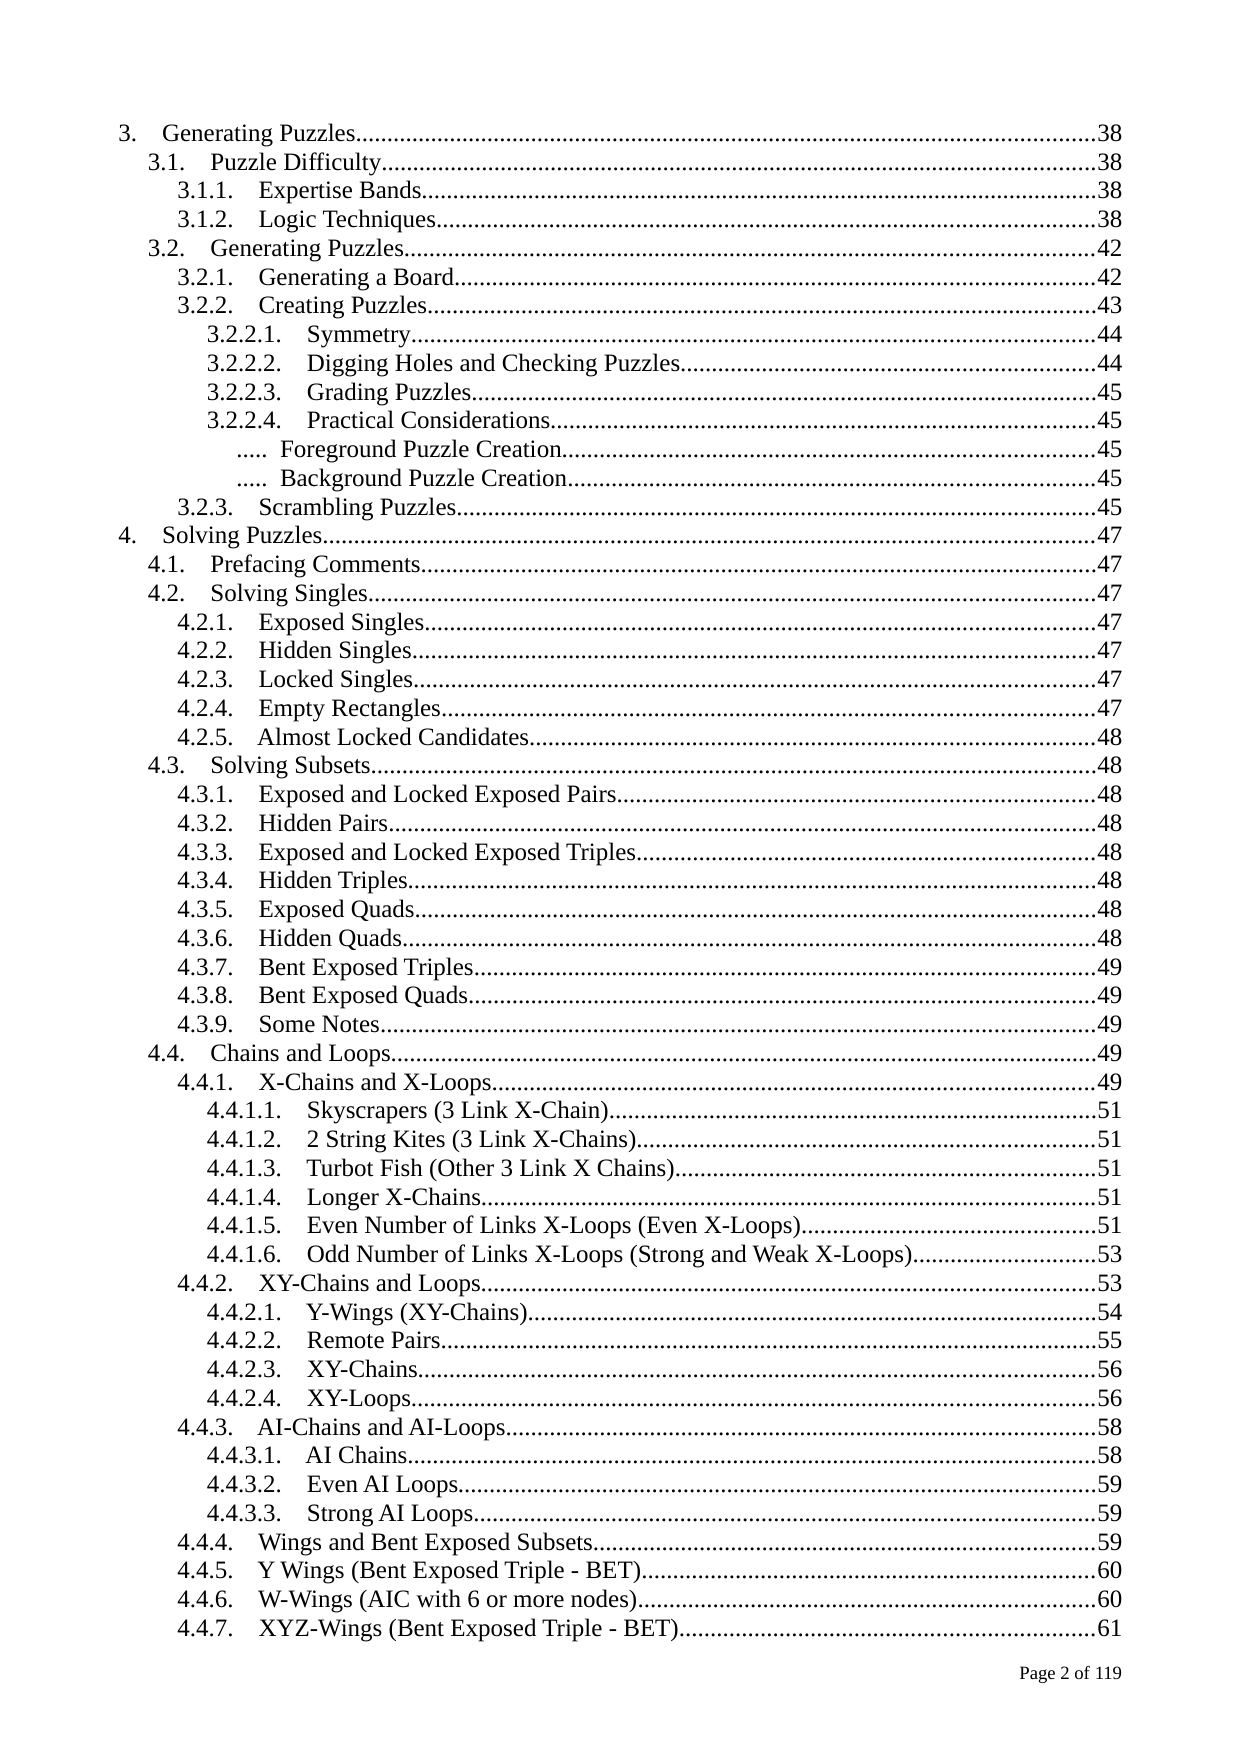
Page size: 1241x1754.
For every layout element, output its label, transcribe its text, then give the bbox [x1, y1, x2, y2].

text 3.2.2.4. Practical Considerations 45 [207, 406, 1122, 434]
text 4.4.3.3. Strong AI Loops 59 [207, 1498, 1122, 1527]
text 4.2.1. Exposed Singles 47 [177, 607, 1122, 636]
text 4.4.1. X-Chains and X-Loops 49 [177, 1067, 1122, 1096]
text 4.4.2.1. Y-Wings (XY-Chains) 54 [207, 1297, 1122, 1326]
text 4.4.7. XYZ-Wings (Bent Exposed Triple - BET) 61 [177, 1613, 1122, 1642]
text 4.4.1.6. Odd Number of Links X-Loops (Strong and Weak X-Loops) 53 [207, 1239, 1122, 1268]
text 4.3.3. Exposed and Locked Exposed Triples 48 [177, 837, 1122, 866]
text 4.4.1.5. Even Number of Links X-Loops (Even X-Loops) 51 [207, 1211, 1122, 1239]
text 4.4.1.2. 2 String Kites (3 Link X-Chains) 51 [207, 1124, 1122, 1153]
text 4.3.6. Hidden Quads 48 [177, 923, 1122, 952]
text 4.4.6. W-Wings (AIC with 6 or more nodes) 60 [177, 1584, 1122, 1613]
text 4.2.4. Empty Rectangles 47 [177, 693, 1122, 722]
text 3. Generating Puzzles 38 [118, 118, 1122, 147]
text 4.4.4. Wings and Bent Exposed Subsets 59 [177, 1527, 1122, 1556]
text 4.4.2. XY-Chains and Loops 53 [177, 1268, 1122, 1297]
text 3.2.2.1. Symmetry 44 [207, 319, 1122, 348]
text 4. Solving Puzzles 47 [118, 521, 1122, 549]
text 4.4.3. AI-Chains and AI-Loops 58 [177, 1412, 1122, 1441]
text 3.2.2. Creating Puzzles 43 [177, 291, 1122, 319]
text 4.4.3.1. AI Chains 58 [207, 1441, 1122, 1469]
text 3.2.2.2. Digging Holes and Checking Puzzles 44 [207, 348, 1122, 377]
text 4.4.1.1. Skyscrapers (3 Link X-Chain) 51 [207, 1096, 1122, 1124]
text 4.4. Chains and Loops 49 [148, 1038, 1122, 1067]
text 4.4.1.4. Longer X-Chains 51 [207, 1182, 1122, 1211]
text 3.2. Generating Puzzles 42 [148, 233, 1122, 262]
text 4.3.1. Exposed and Locked Exposed Pairs 48 [177, 779, 1122, 808]
text 4.3.5. Exposed Quads 48 [177, 894, 1122, 923]
text 4.4.1.3. Turbot Fish (Other 3 Link X Chains) 51 [207, 1153, 1122, 1182]
text 3.1.2. Logic Techniques 38 [177, 204, 1122, 233]
text 4.4.2.3. XY-Chains 56 [207, 1354, 1122, 1383]
text 3.1.1. Expertise Bands 38 [177, 176, 1122, 204]
text 4.2. Solving Singles 47 [148, 578, 1122, 607]
text 4.3.4. Hidden Triples 48 [177, 866, 1122, 894]
text 4.2.2. Hidden Singles 47 [177, 636, 1122, 664]
text 4.4.5. Y Wings (Bent Exposed Triple - BET) 60 [177, 1556, 1122, 1584]
text 4.4.2.4. XY-Loops 56 [207, 1383, 1122, 1412]
text 4.3.8. Bent Exposed Quads 49 [177, 981, 1122, 1009]
text 4.3.2. Hidden Pairs 48 [177, 808, 1122, 837]
text 4.3.9. Some Notes 49 [177, 1009, 1122, 1038]
text 4.3.7. Bent Exposed Triples 49 [177, 952, 1122, 981]
text 4.2.3. Locked Singles 47 [177, 664, 1122, 693]
text ..... Foreground Puzzle Creation 45 [236, 434, 1122, 463]
text 3.2.1. Generating a Board 42 [177, 262, 1122, 291]
text 4.3. Solving Subsets 48 [148, 751, 1122, 779]
text 4.1. Prefacing Comments 47 [148, 549, 1122, 578]
text 4.4.3.2. Even AI Loops 59 [207, 1469, 1122, 1498]
text 3.2.3. Scrambling Puzzles 45 [177, 492, 1122, 521]
text 4.4.2.2. Remote Pairs 55 [207, 1326, 1122, 1354]
text 3.1. Puzzle Difficulty 38 [148, 147, 1122, 176]
text 3.2.2.3. Grading Puzzles 45 [207, 377, 1122, 406]
text ..... Background Puzzle Creation 45 [236, 463, 1122, 492]
text 4.2.5. Almost Locked Candidates 48 [177, 722, 1122, 751]
